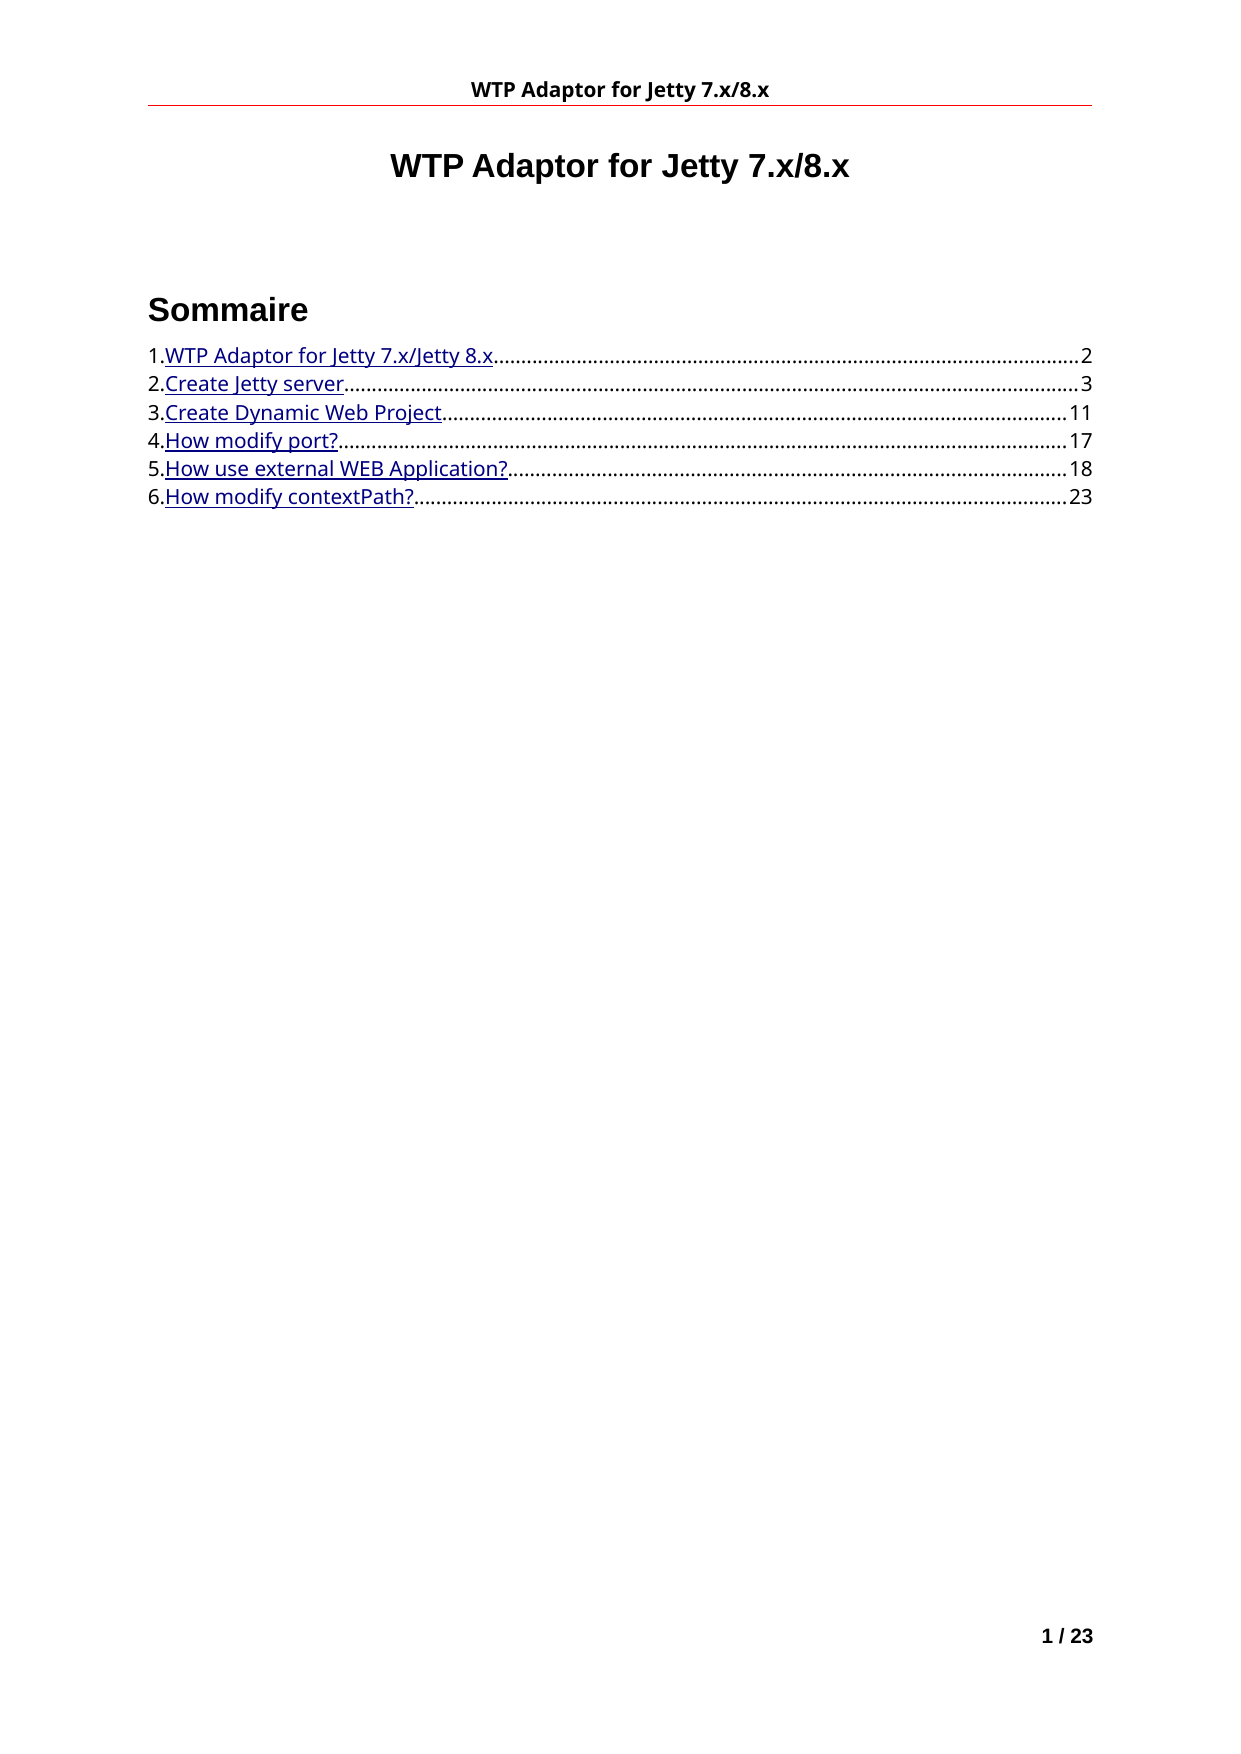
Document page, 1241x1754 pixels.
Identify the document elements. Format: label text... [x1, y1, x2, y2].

text 2.Create Jetty server 3 [148, 369, 1092, 398]
text 1.WTP Adaptor for Jetty 7.x/Jetty 8.x 2 [148, 341, 1092, 369]
text WTP Adaptor for Jetty 7.x/8.x [148, 148, 1092, 185]
text 3.Create Dynamic Web Project 11 [148, 398, 1092, 426]
text 4.How modify port? 17 [148, 426, 1092, 454]
text 5.How use external WEB Application? 18 [148, 454, 1092, 482]
text 6.How modify contextPath? 23 [148, 482, 1092, 511]
subtitle Sommaire [148, 292, 1092, 329]
